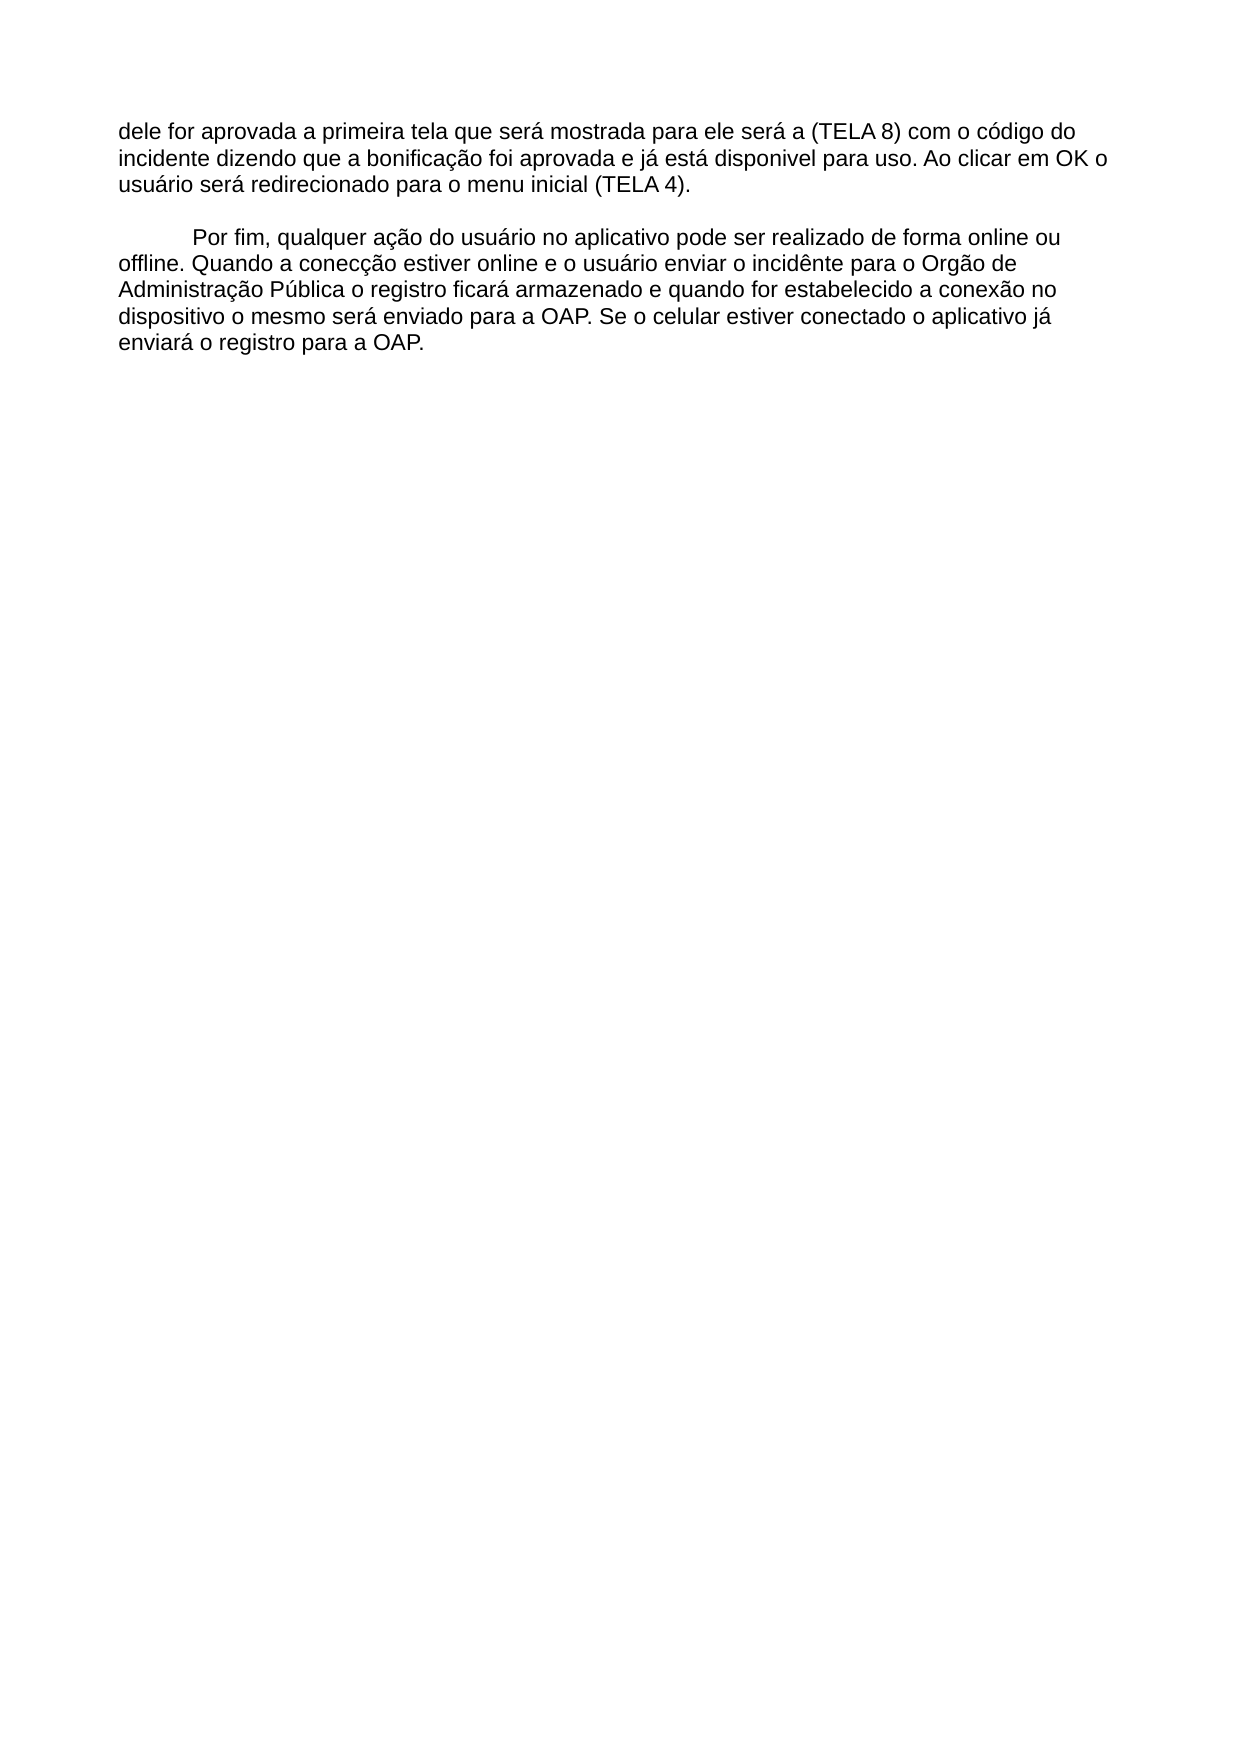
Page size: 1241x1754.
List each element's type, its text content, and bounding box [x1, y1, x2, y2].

text dele for aprovada a primeira tela que será mostrada para ele será a (TELA 8) com o código do incidente dizendo que a bonificação foi aprovada e já está disponivel para uso. Ao clicar em OK o usuário será redirecionado para o menu inicial (TELA 4). [118, 118, 1122, 197]
text Por fim, qualquer ação do usuário no aplicativo pode ser realizado de forma online ou offline. Quando a conecção estiver online e o usuário enviar o incidênte para o Orgão de Administração Pública o registro ficará armazenado e quando for estabelecido a conexão no dispositivo o mesmo será enviado para a OAP. Se o celular estiver conectado o aplicativo já enviará o registro para a OAP. [118, 223, 1122, 355]
